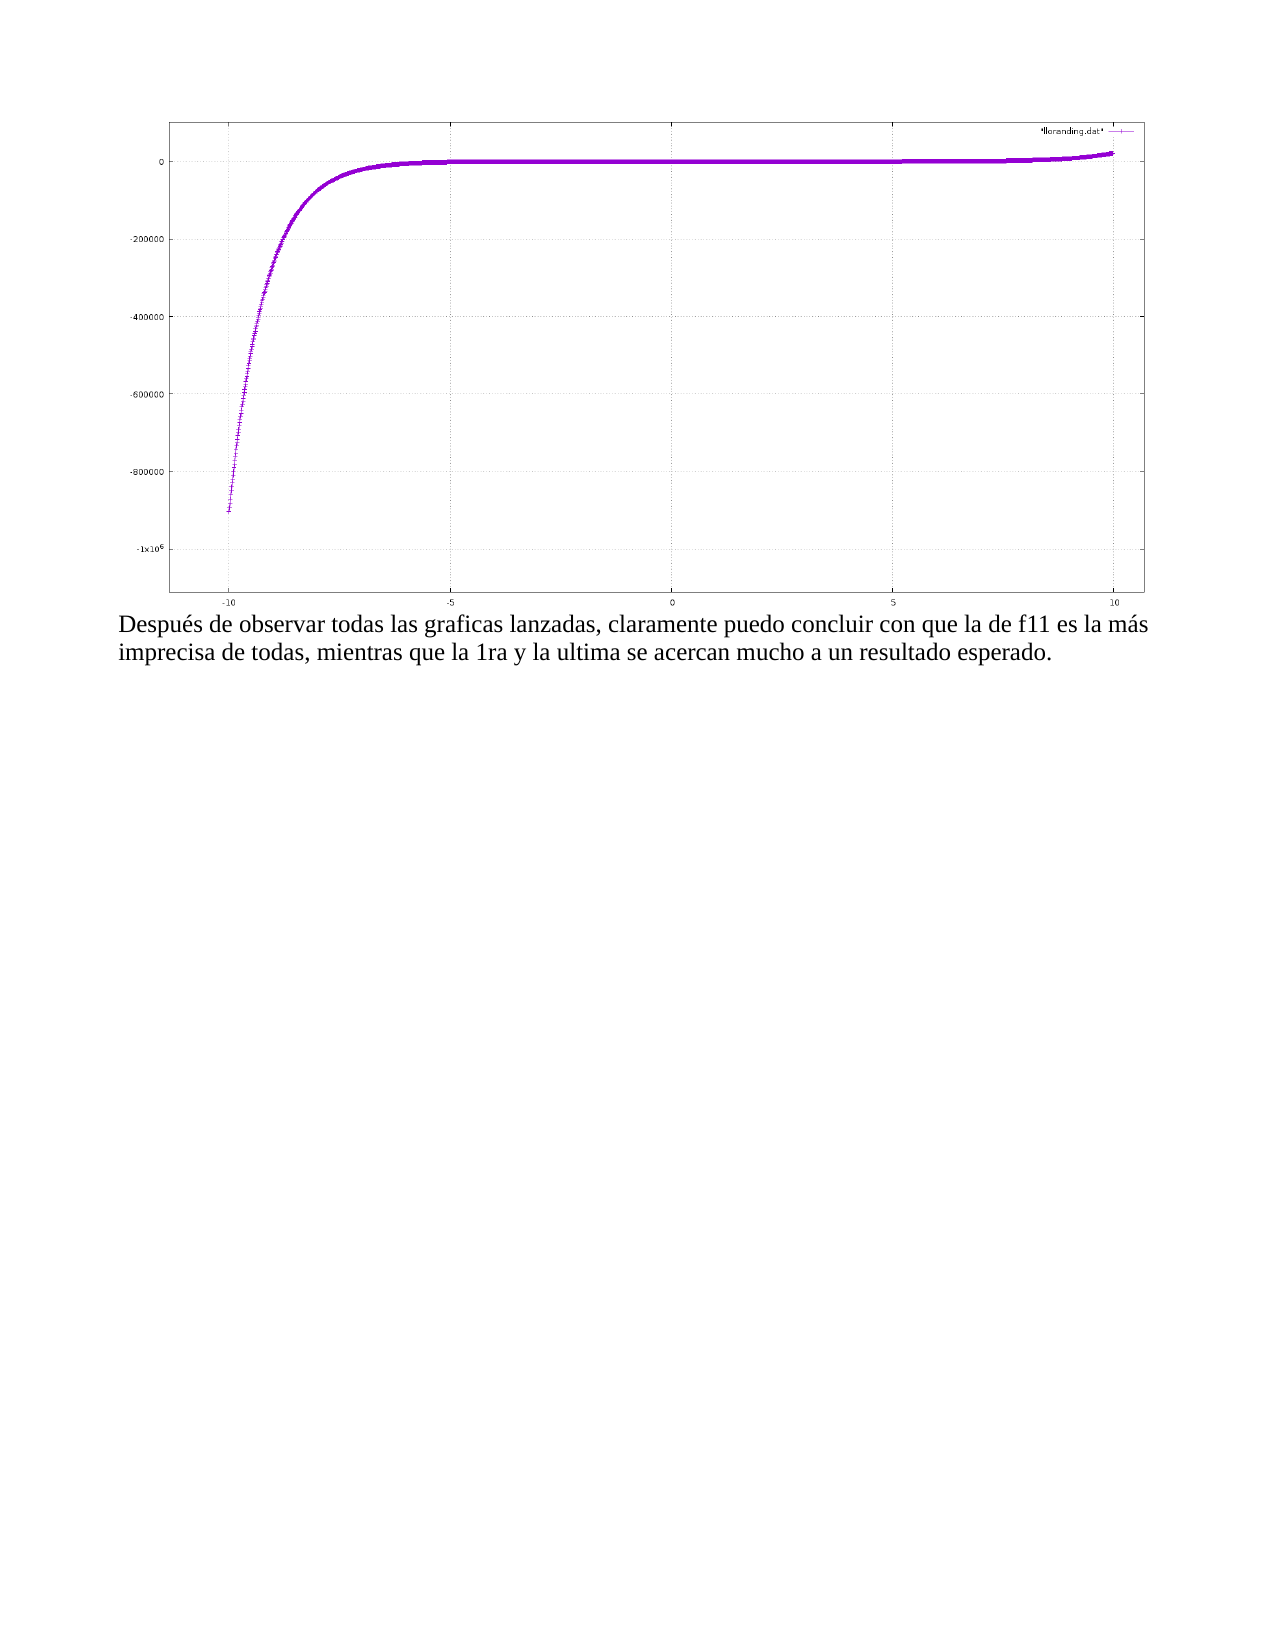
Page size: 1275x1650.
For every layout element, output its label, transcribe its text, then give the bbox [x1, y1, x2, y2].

text Después de observar todas las graficas lanzadas, claramente puedo concluir con que la de f11 es la más imprecisa de todas, mientras que la 1ra y la ultima se acercan mucho a un resultado esperado. [118, 118, 1157, 666]
picture [125, 118, 1151, 609]
